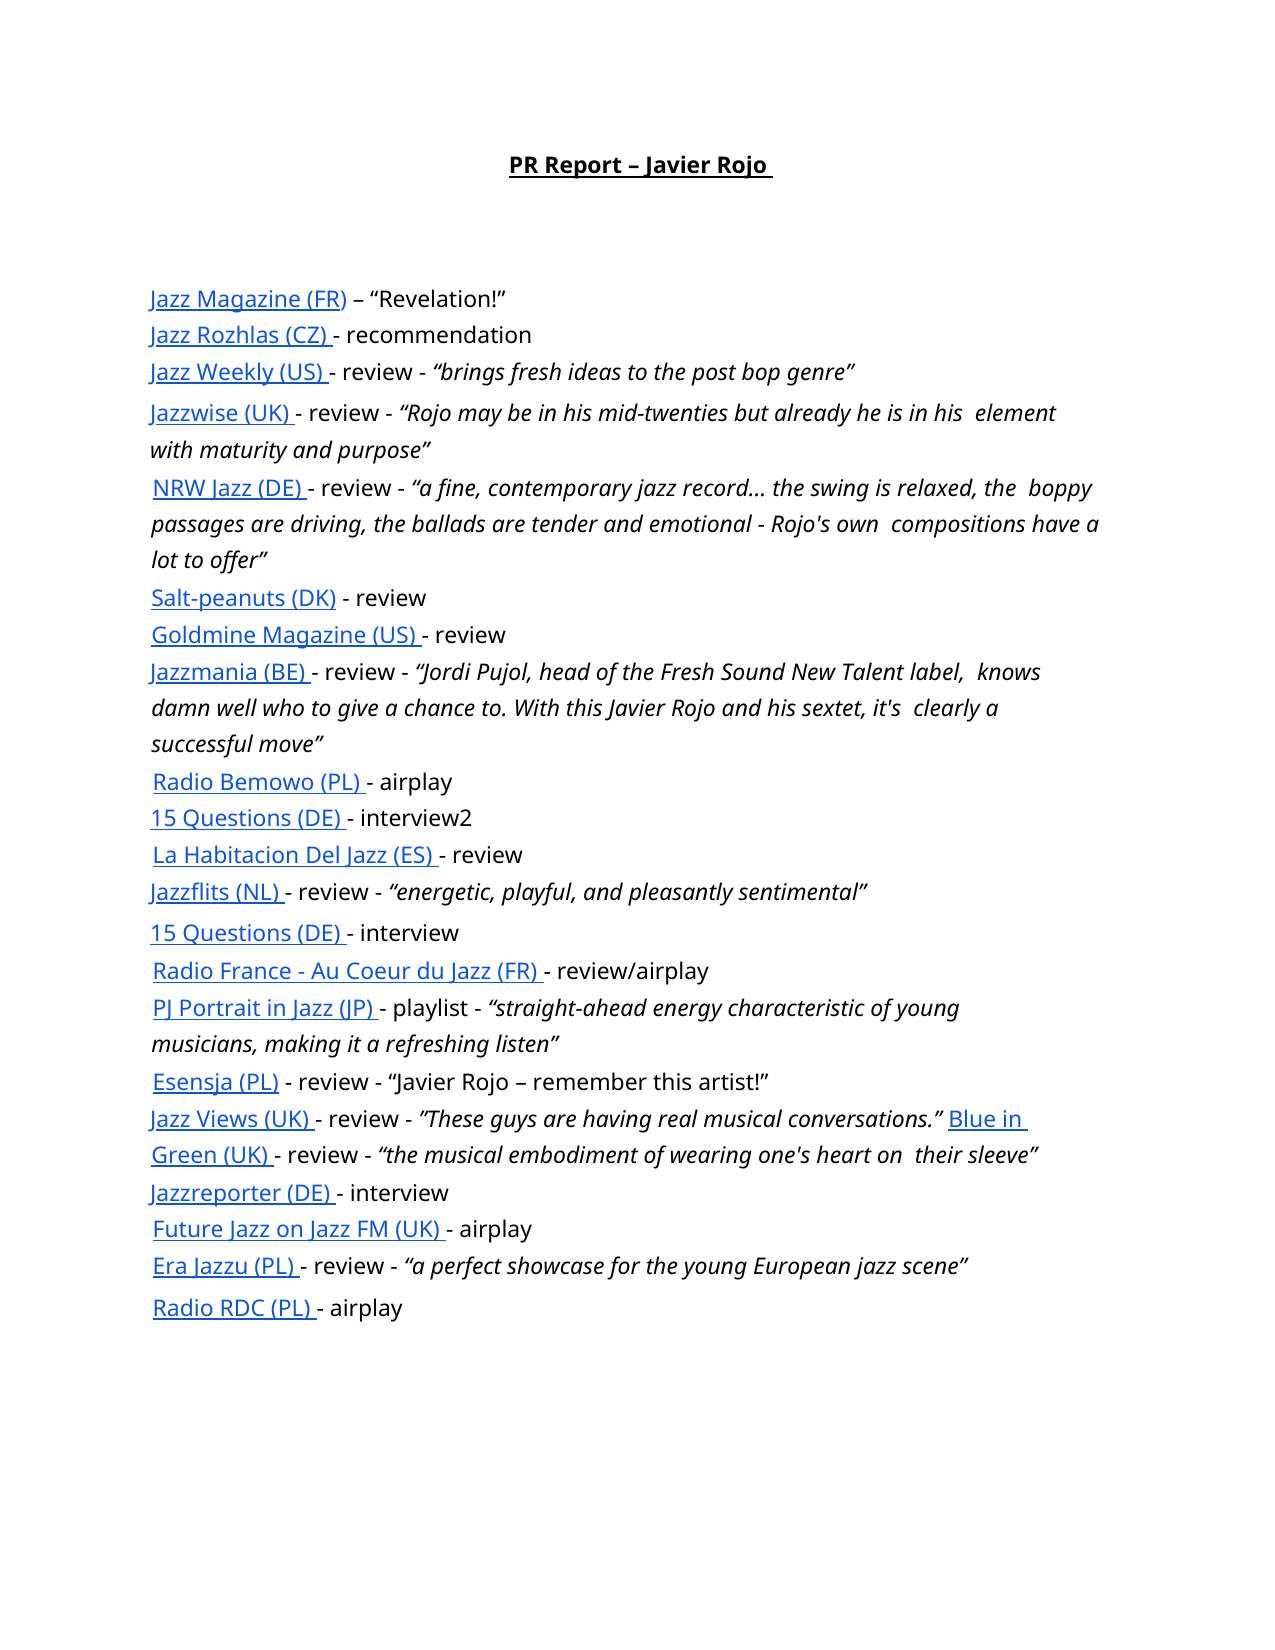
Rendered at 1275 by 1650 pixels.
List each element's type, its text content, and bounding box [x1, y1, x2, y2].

text Jazzwise (UK) - review - “Rojo may be in his mid-twenties but already he is in his element with maturity and purpose” [150, 397, 1075, 465]
text Radio France - Au Coeur du Jazz (FR) - review/airplay [152, 955, 1126, 987]
text Jazz Magazine (FR) – “Revelation!” [150, 283, 1126, 314]
text NRW Jazz (DE) - review - “a fine, contemporary jazz record… the swing is relaxed, the boppy passages are driving, the ballads are tender and emotional - Rojo's own compositions have a lot to offer” [151, 472, 1126, 575]
text Radio Bemowo (PL) - airplay [152, 766, 1126, 797]
text Jazz Views (UK) - review - ”These guys are having real musical conversations.” Blue in Green (UK) - review - “the musical embodiment of wearing one's heart on their sleeve” [150, 1103, 1090, 1170]
text La Habitacion Del Jazz (ES) - review [152, 839, 1126, 870]
text Era Jazzu (PL) - review - “a perfect showcase for the young European jazz scene” [152, 1250, 1076, 1281]
text Jazzmania (BE) - review - “Jordi Pujol, head of the Fresh Sound New Talent label, knows damn well who to give a chance to. With this Javier Rojo and his sextet, it's clearly a successful move” [150, 656, 1100, 759]
text Goldmine Magazine (US) - review [151, 619, 1126, 650]
text Jazz Weekly (US) - review - “brings fresh ideas to the post bop genre” [150, 356, 1075, 387]
text 15 Questions (DE) - interview2 [150, 802, 1126, 834]
text Jazzflits (NL) - review - “energetic, playful, and pleasantly sentimental” [150, 876, 959, 907]
text PR Report – Javier Rojo [150, 149, 1126, 181]
text 15 Questions (DE) - interview [150, 917, 959, 949]
text Esensja (PL) - review - “Javier Rojo – remember this artist!” [152, 1066, 1126, 1097]
text Jazz Rozhlas (CZ) - recommendation [150, 319, 1126, 350]
text Salt-peanuts (DK) - review [151, 582, 1126, 613]
text Jazzreporter (DE) - interview [150, 1177, 1126, 1208]
text Radio RDC (PL) - airplay [152, 1292, 1076, 1323]
text Future Jazz on Jazz FM (UK) - airplay [152, 1213, 1126, 1244]
text PJ Portrait in Jazz (JP) - playlist - “straight-ahead energy characteristic of young musicians, making it a refreshing listen” [151, 992, 1076, 1059]
